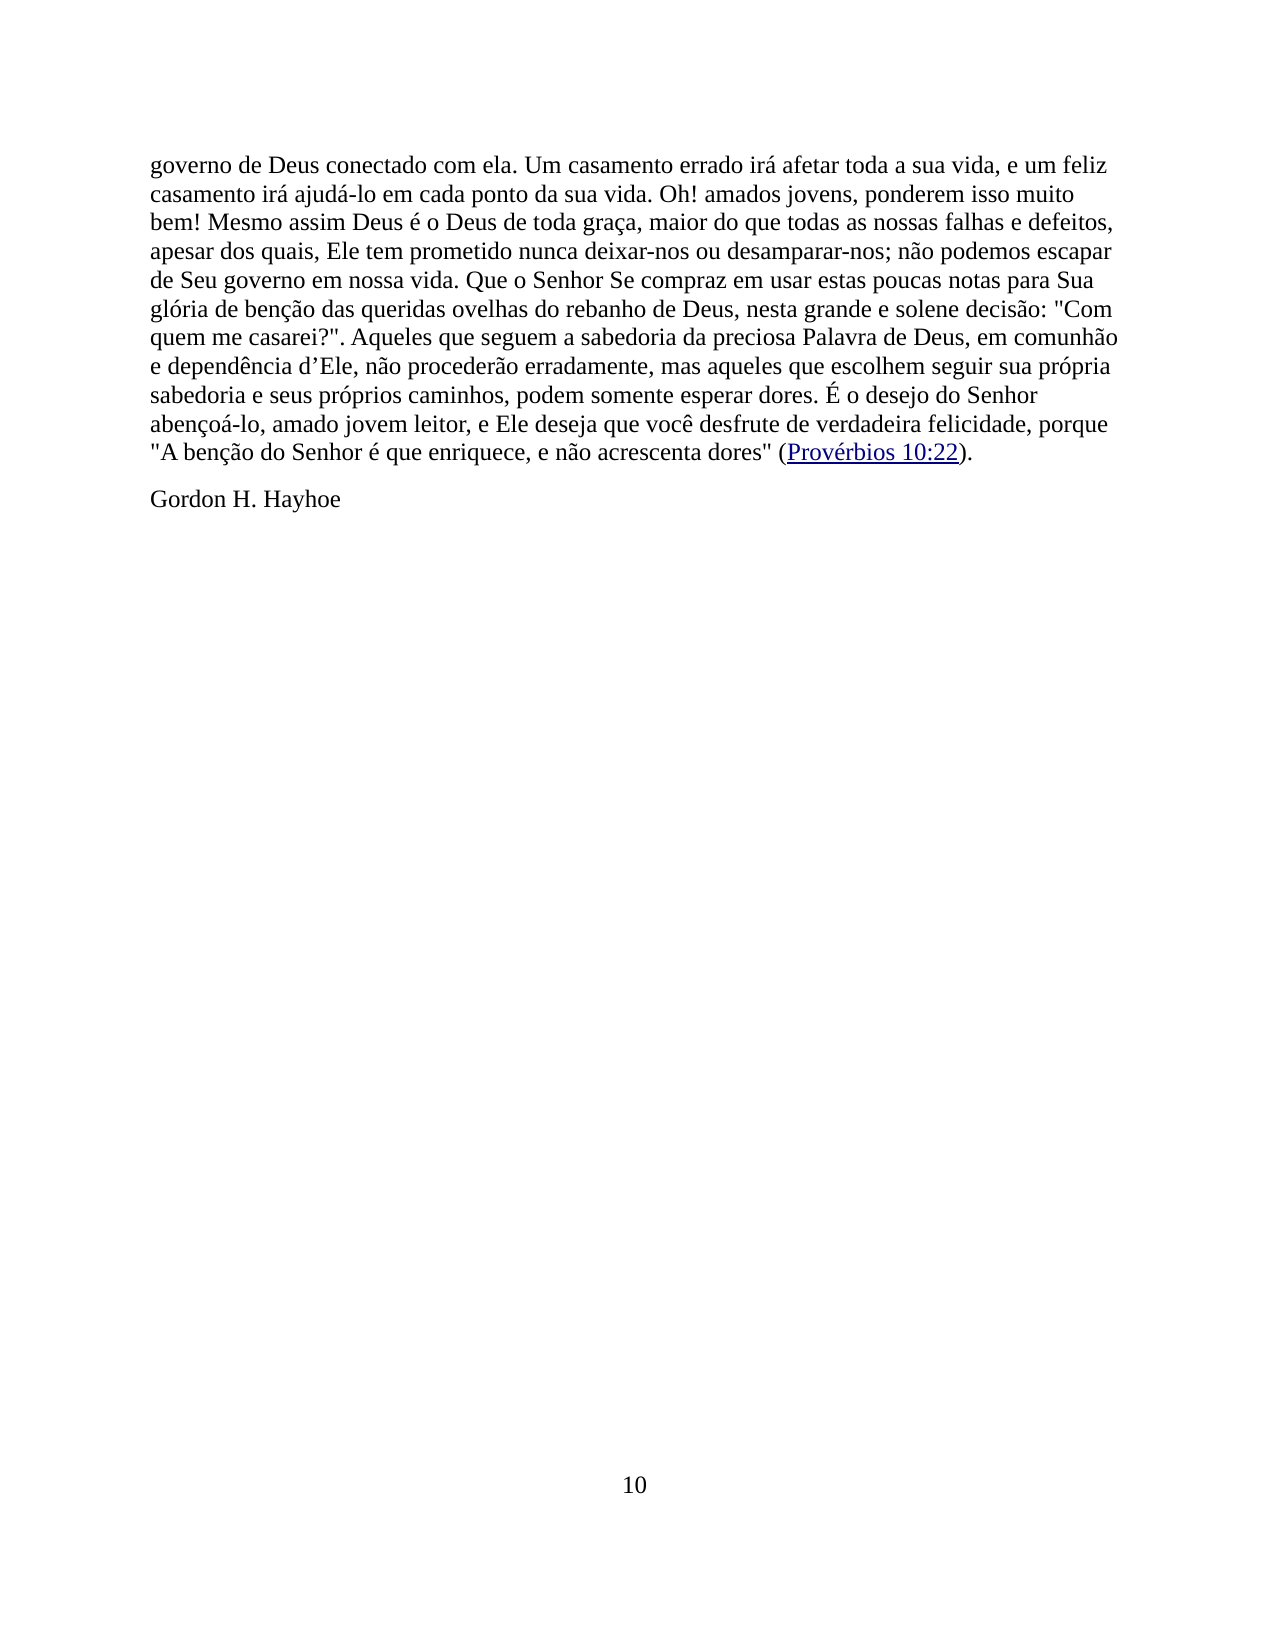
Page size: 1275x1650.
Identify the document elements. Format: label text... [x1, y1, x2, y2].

text governo de Deus conectado com ela. Um casamento errado irá afetar toda a sua vida, e um feliz casamento irá ajudá-lo em cada ponto da sua vida. Oh! amados jovens, ponderem isso muito bem! Mesmo assim Deus é o Deus de toda graça, maior do que todas as nossas falhas e defeitos, apesar dos quais, Ele tem prometido nunca deixar-nos ou desamparar-nos; não podemos escapar de Seu governo em nossa vida. Que o Senhor Se compraz em usar estas poucas notas para Sua glória de benção das queridas ovelhas do rebanho de Deus, nesta grande e solene decisão: "Com quem me casarei?". Aqueles que seguem a sabedoria da preciosa Palavra de Deus, em comunhão e dependência d’Ele, não procederão erradamente, mas aqueles que escolhem seguir sua própria sabedoria e seus próprios caminhos, podem somente esperar dores. É o desejo do Senhor abençoá-lo, amado jovem leitor, e Ele deseja que você desfrute de verdadeira felicidade, porque "A benção do Senhor é que enriquece, e não acrescenta dores" (Provérbios 10:22). [150, 150, 1125, 466]
text Gordon H. Hayhoe [150, 484, 1125, 513]
